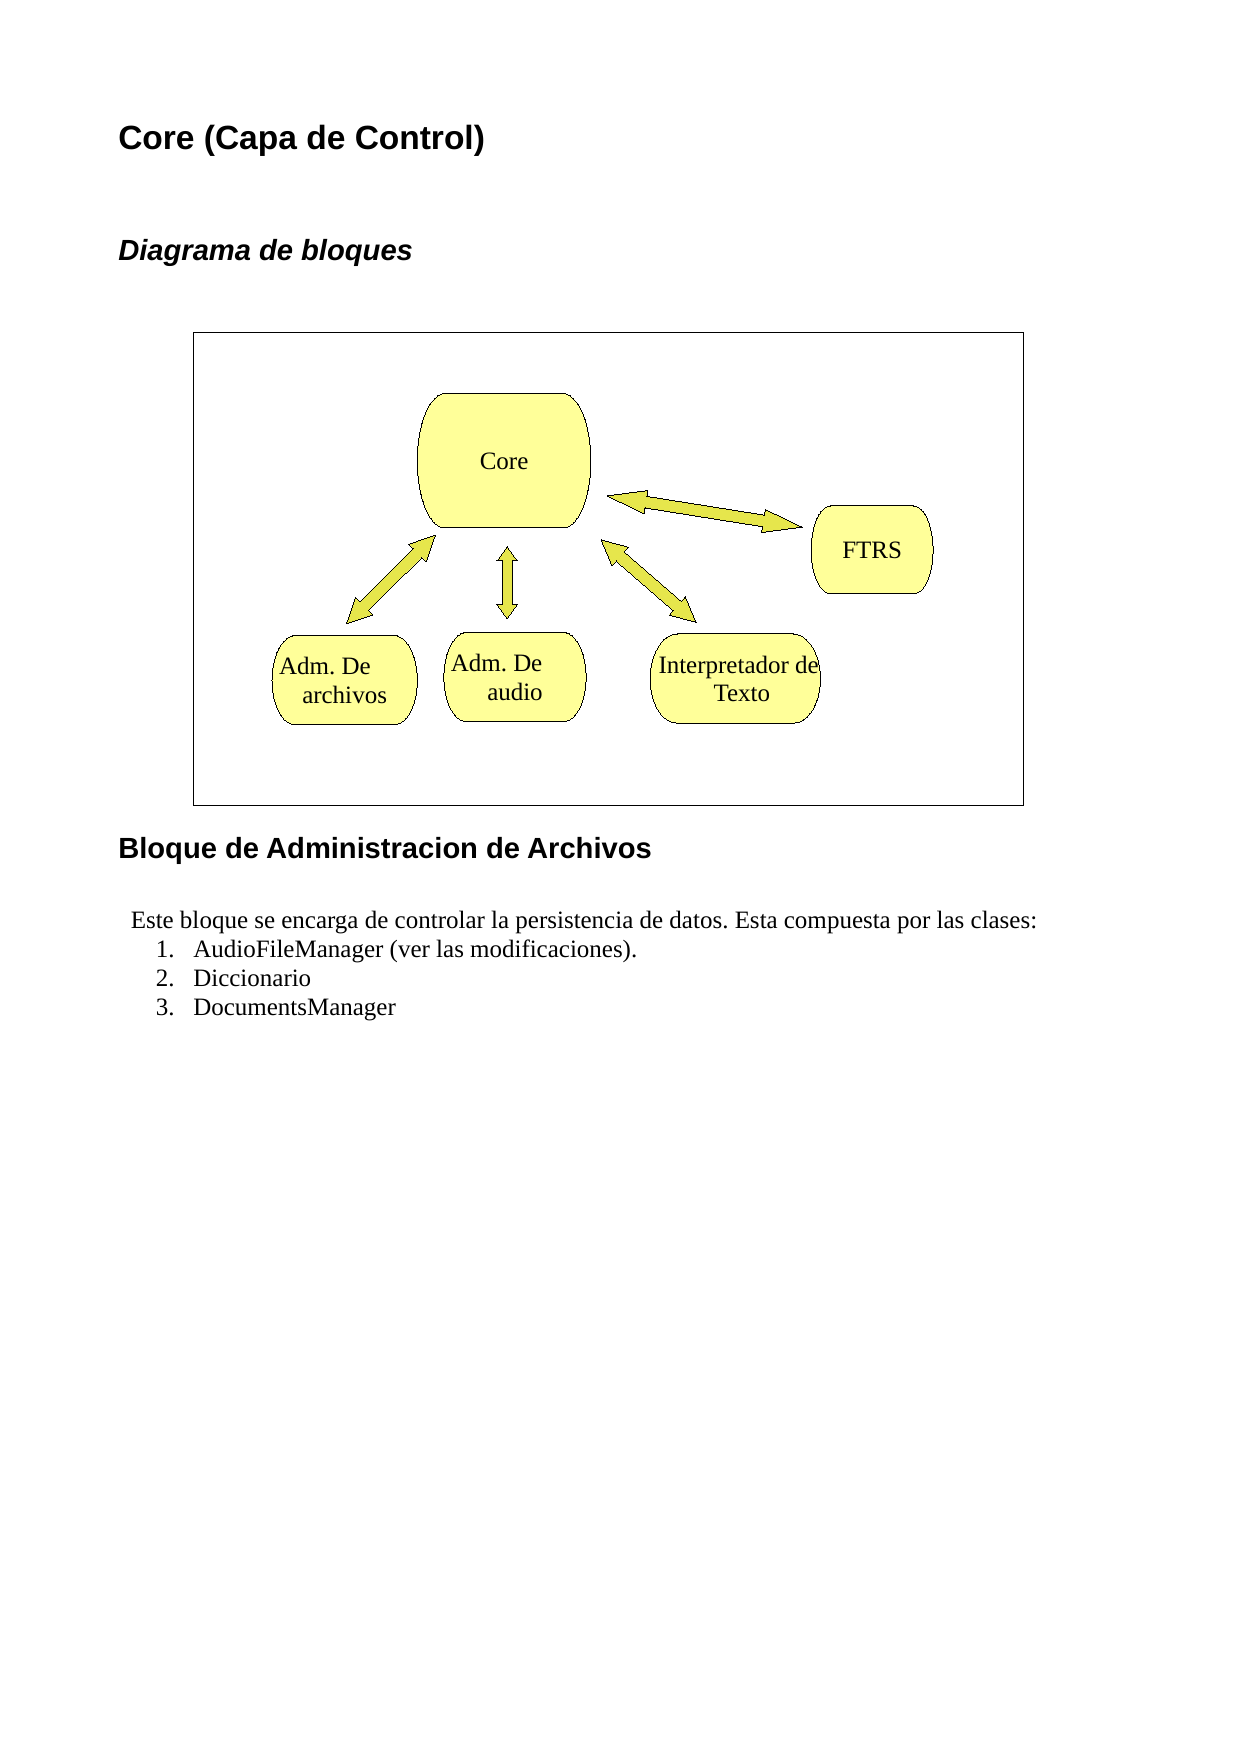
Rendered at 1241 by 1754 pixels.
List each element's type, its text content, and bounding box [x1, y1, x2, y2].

subtitle Diagrama de bloques [118, 233, 1122, 266]
subtitle Core (Capa de Control) [118, 118, 1122, 157]
list AudioFileManager (ver las modificaciones). [156, 934, 1122, 963]
list Diccionario [156, 963, 1122, 992]
text Este bloque se encarga de controlar la persistencia de datos. Esta compuesta por las clases: [118, 906, 1122, 934]
subtitle Bloque de Administracion de Archivos [118, 831, 1122, 864]
list DocumentsManager [156, 992, 1122, 1021]
